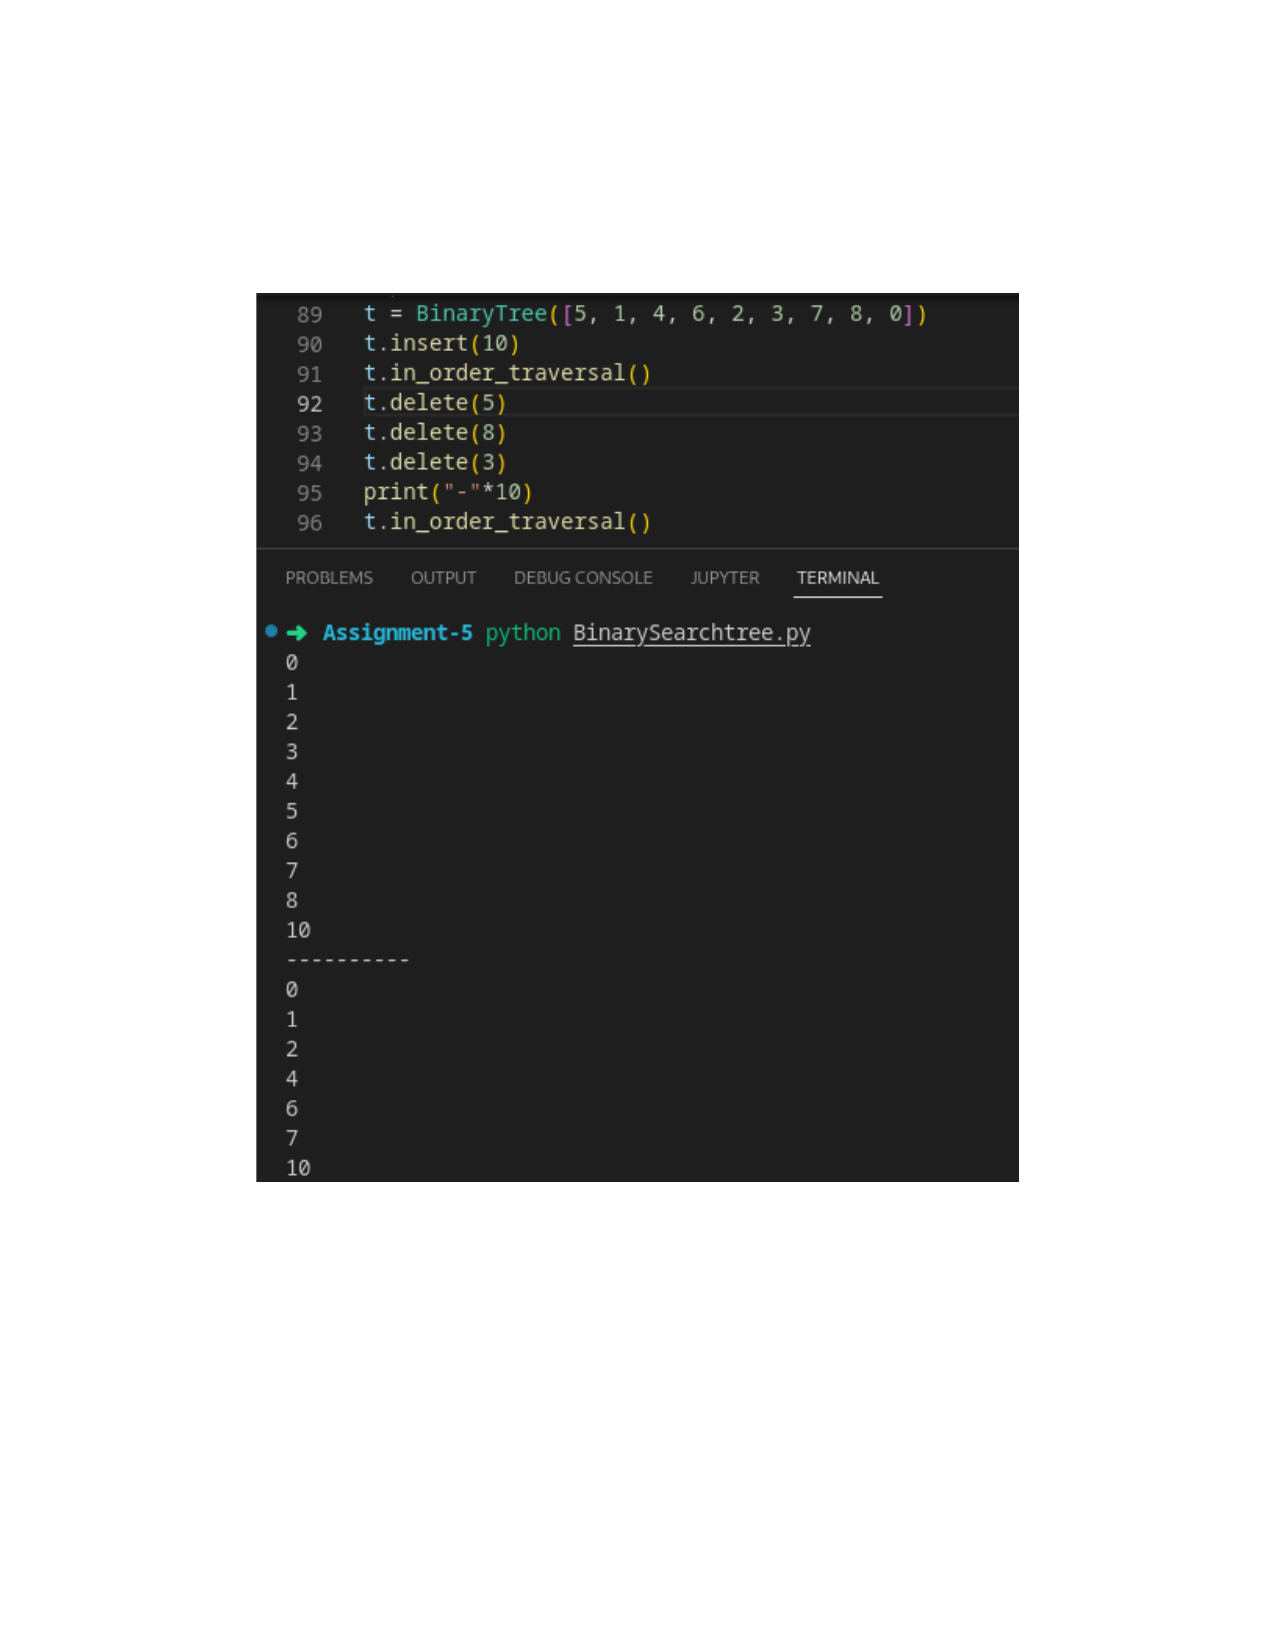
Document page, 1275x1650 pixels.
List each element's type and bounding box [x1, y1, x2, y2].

picture [256, 293, 1019, 1182]
